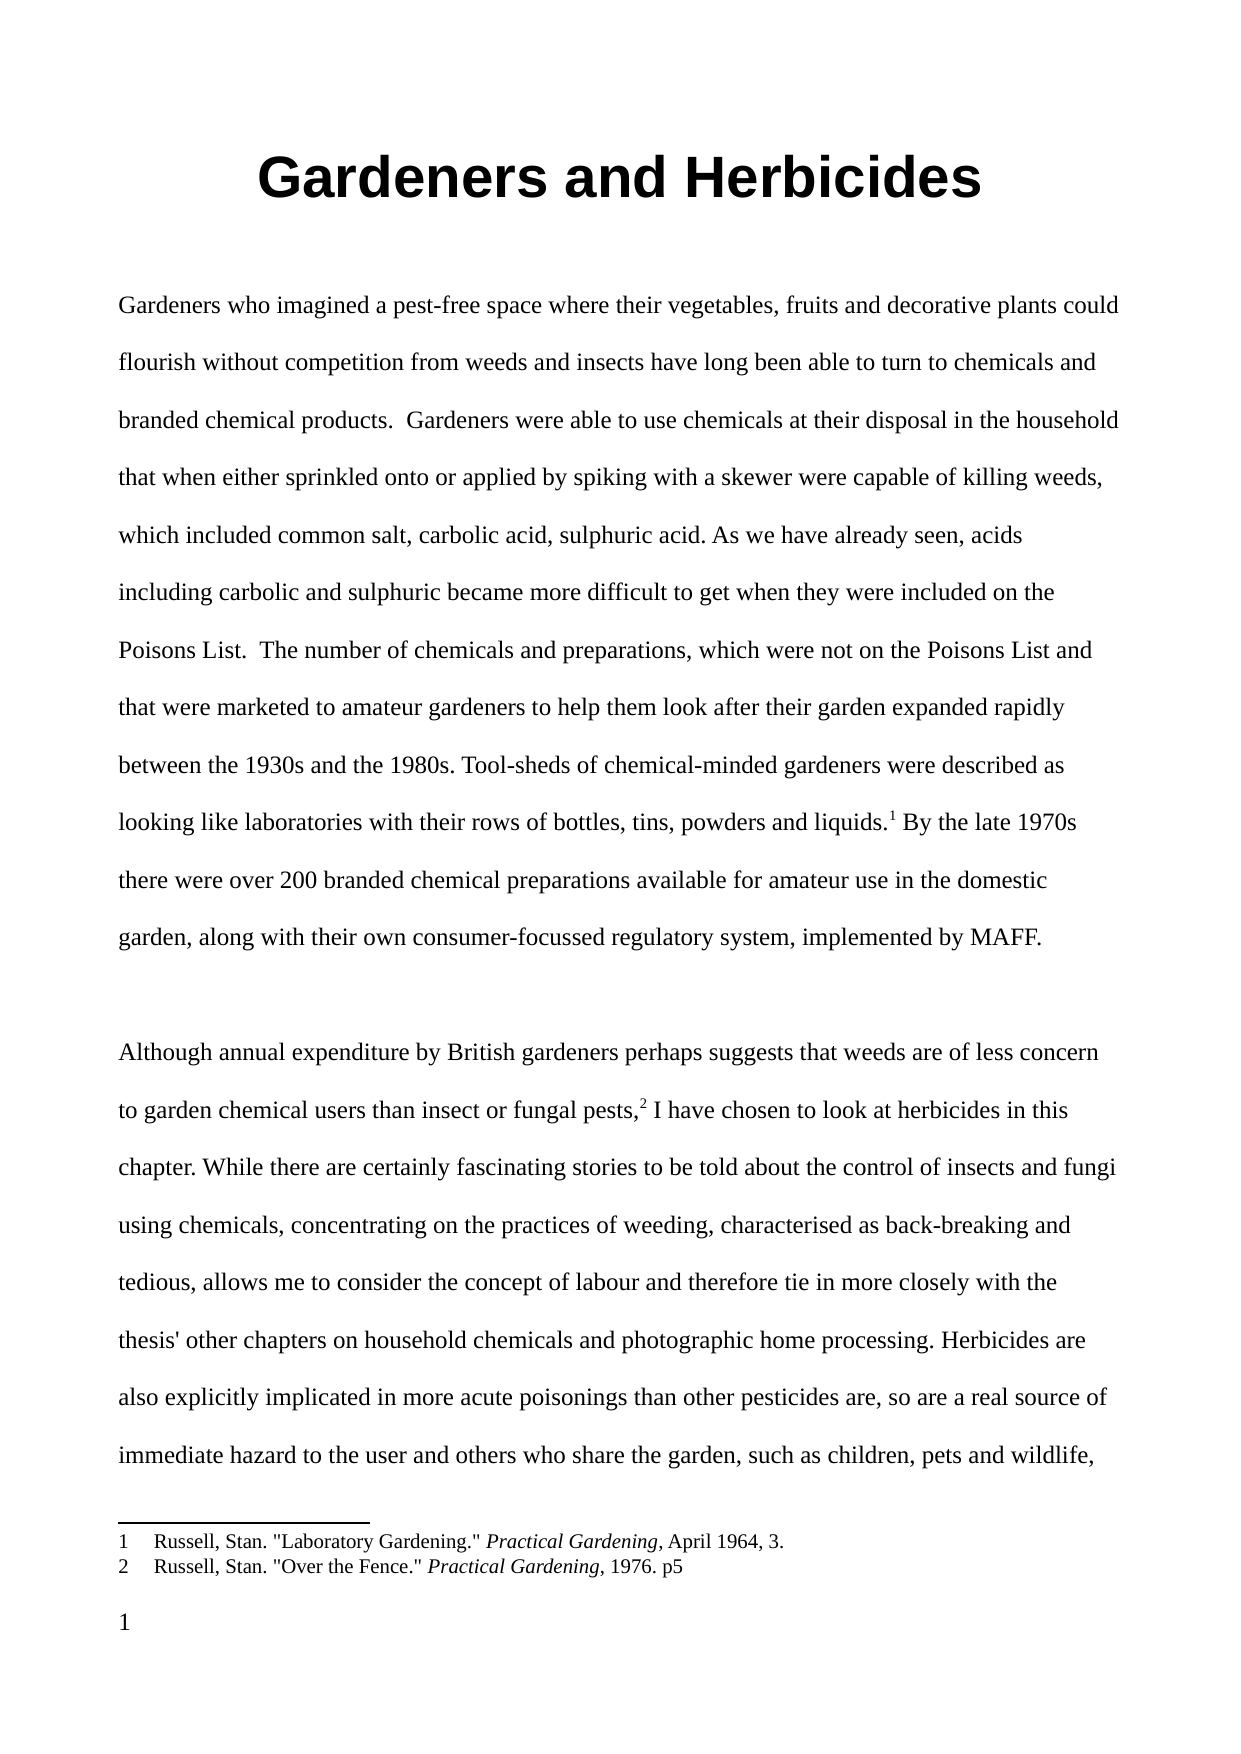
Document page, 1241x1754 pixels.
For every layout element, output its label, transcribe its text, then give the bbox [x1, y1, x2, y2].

text Although annual expenditure by British gardeners perhaps suggests that weeds are of less concern to garden chemical users than insect or fungal pests, I have chosen to look at herbicides in this chapter. While there are certainly fascinating stories to be told about the control of insects and fungi using chemicals, concentrating on the practices of weeding, characterised as back-breaking and tedious, allows me to consider the concept of labour and therefore tie in more closely with the thesis' other chapters on household chemicals and photographic home processing. Herbicides are also explicitly implicated in more acute poisonings than other pesticides are, so are a real source of immediate hazard to the user and others who share the garden, such as children, pets and wildlife, [118, 1037, 1122, 1468]
text Russell, Stan. "Laboratory Gardening." Practical Gardening, April 1964, 3. [118, 1529, 1122, 1553]
text Gardeners who imagined a pest-free space where their vegetables, fruits and decorative plants could flourish without competition from weeds and insects have long been able to turn to chemicals and branded chemical products. Gardeners were able to use chemicals at their disposal in the household that when either sprinkled onto or applied by spiking with a skewer were capable of killing weeds, which included common salt, carbolic acid, sulphuric acid. As we have already seen, acids including carbolic and sulphuric became more difficult to get when they were included on the Poisons List. The number of chemicals and preparations, which were not on the Poisons List and that were marketed to amateur gardeners to help them look after their garden expanded rapidly between the 1930s and the 1980s. Tool-sheds of chemical-minded gardeners were described as looking like laboratories with their rows of bottles, tins, powders and liquids. By the late 1970s there were over 200 branded chemical preparations available for amateur use in the domestic garden, along with their own consumer-focussed regulatory system, implemented by MAFF. [118, 290, 1122, 951]
title Gardeners and Herbicides [118, 143, 1122, 210]
text Russell, Stan. "Over the Fence." Practical Gardening, 1976. p5 [118, 1553, 1122, 1578]
